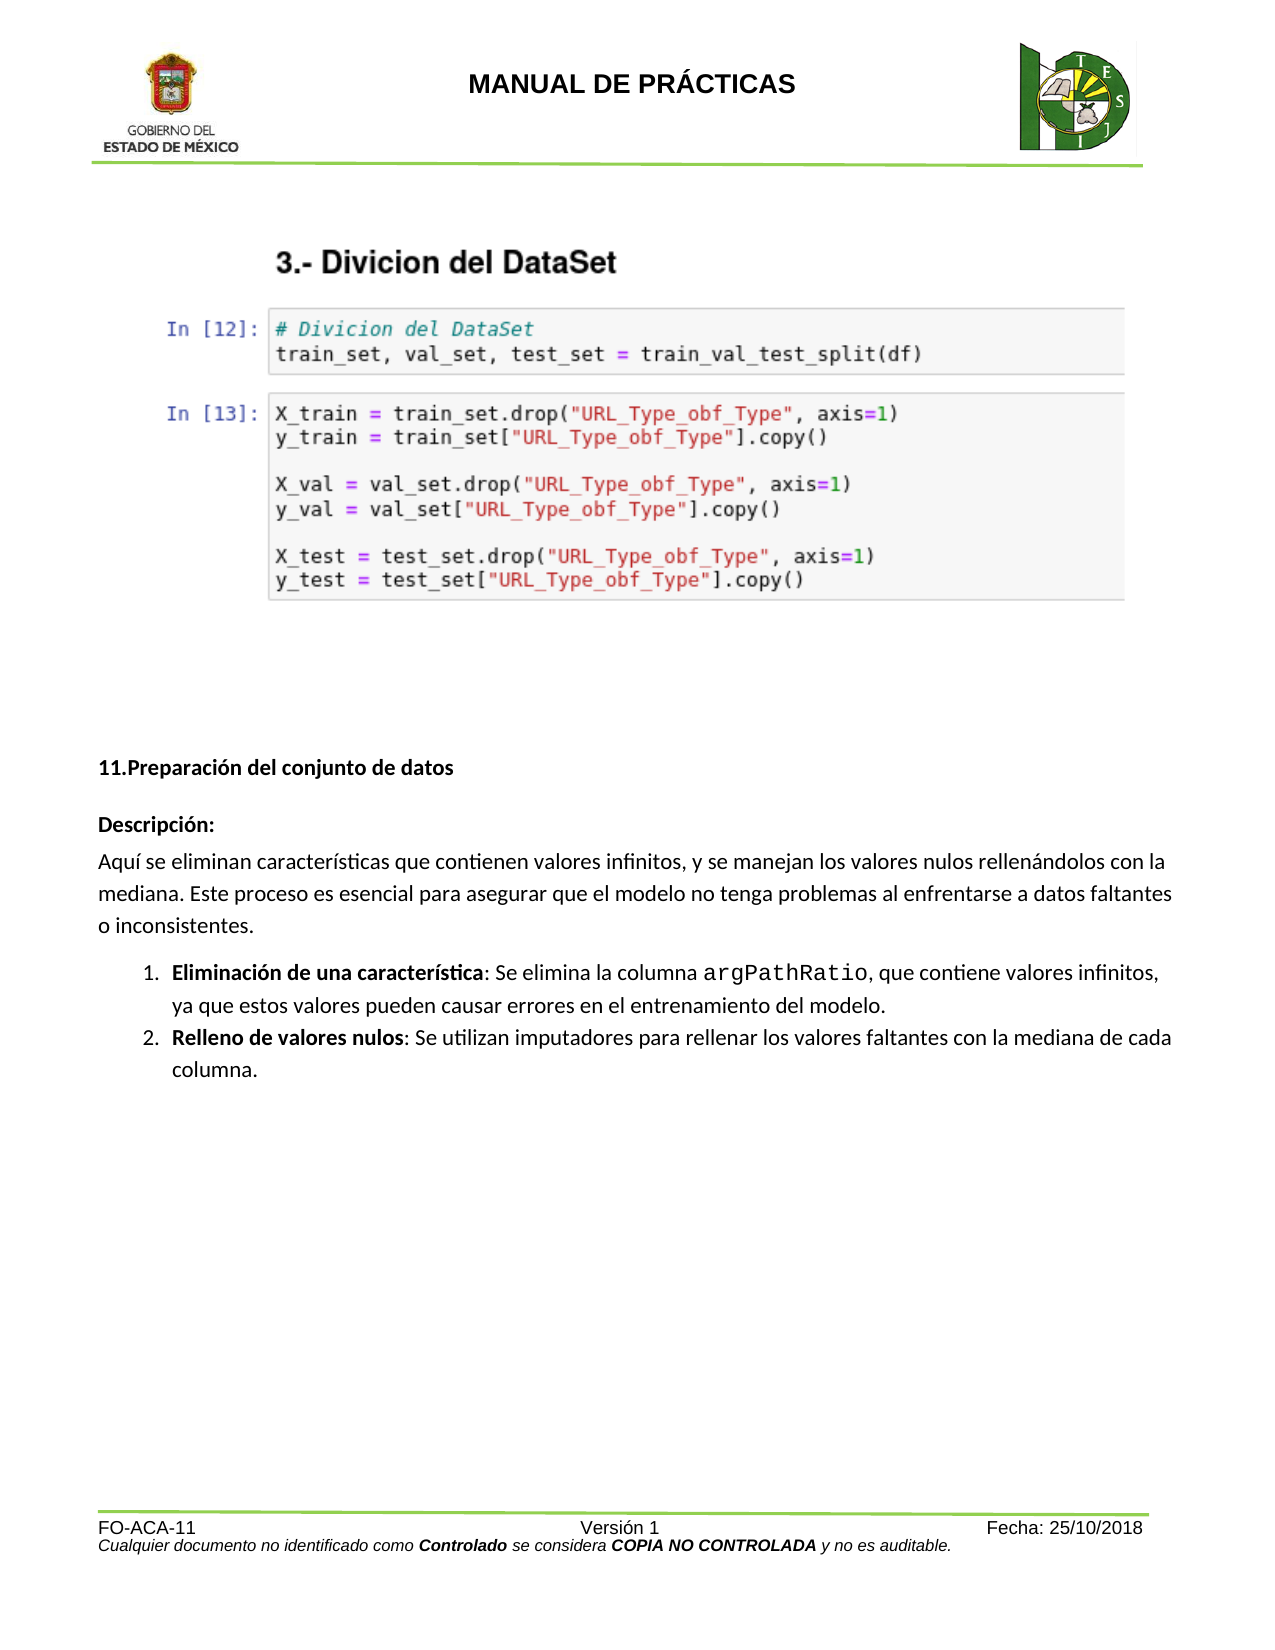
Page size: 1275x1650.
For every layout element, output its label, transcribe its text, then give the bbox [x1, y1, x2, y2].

list Eliminación de una característica: Se elimina la columna argPathRatio, que contiene valores infinitos, ya que estos valores pueden causar errores en el entrenamiento del modelo. [142, 958, 1183, 1019]
picture [95, 42, 241, 161]
picture [1018, 41, 1137, 157]
text Aquí se eliminan características que contienen valores infinitos, y se manejan los valores nulos rellenándolos con la mediana. Este proceso es esencial para asegurar que el modelo no tenga problemas al enfrentarse a datos faltantes o inconsistentes. [98, 847, 1183, 939]
list Relleno de valores nulos: Se utilizan imputadores para rellenar los valores faltantes con la mediana de cada columna. [142, 1023, 1183, 1084]
text 11.Preparación del conjunto de datos [98, 753, 1183, 781]
picture [137, 225, 1125, 626]
subtitle Descripción: [98, 810, 1183, 838]
